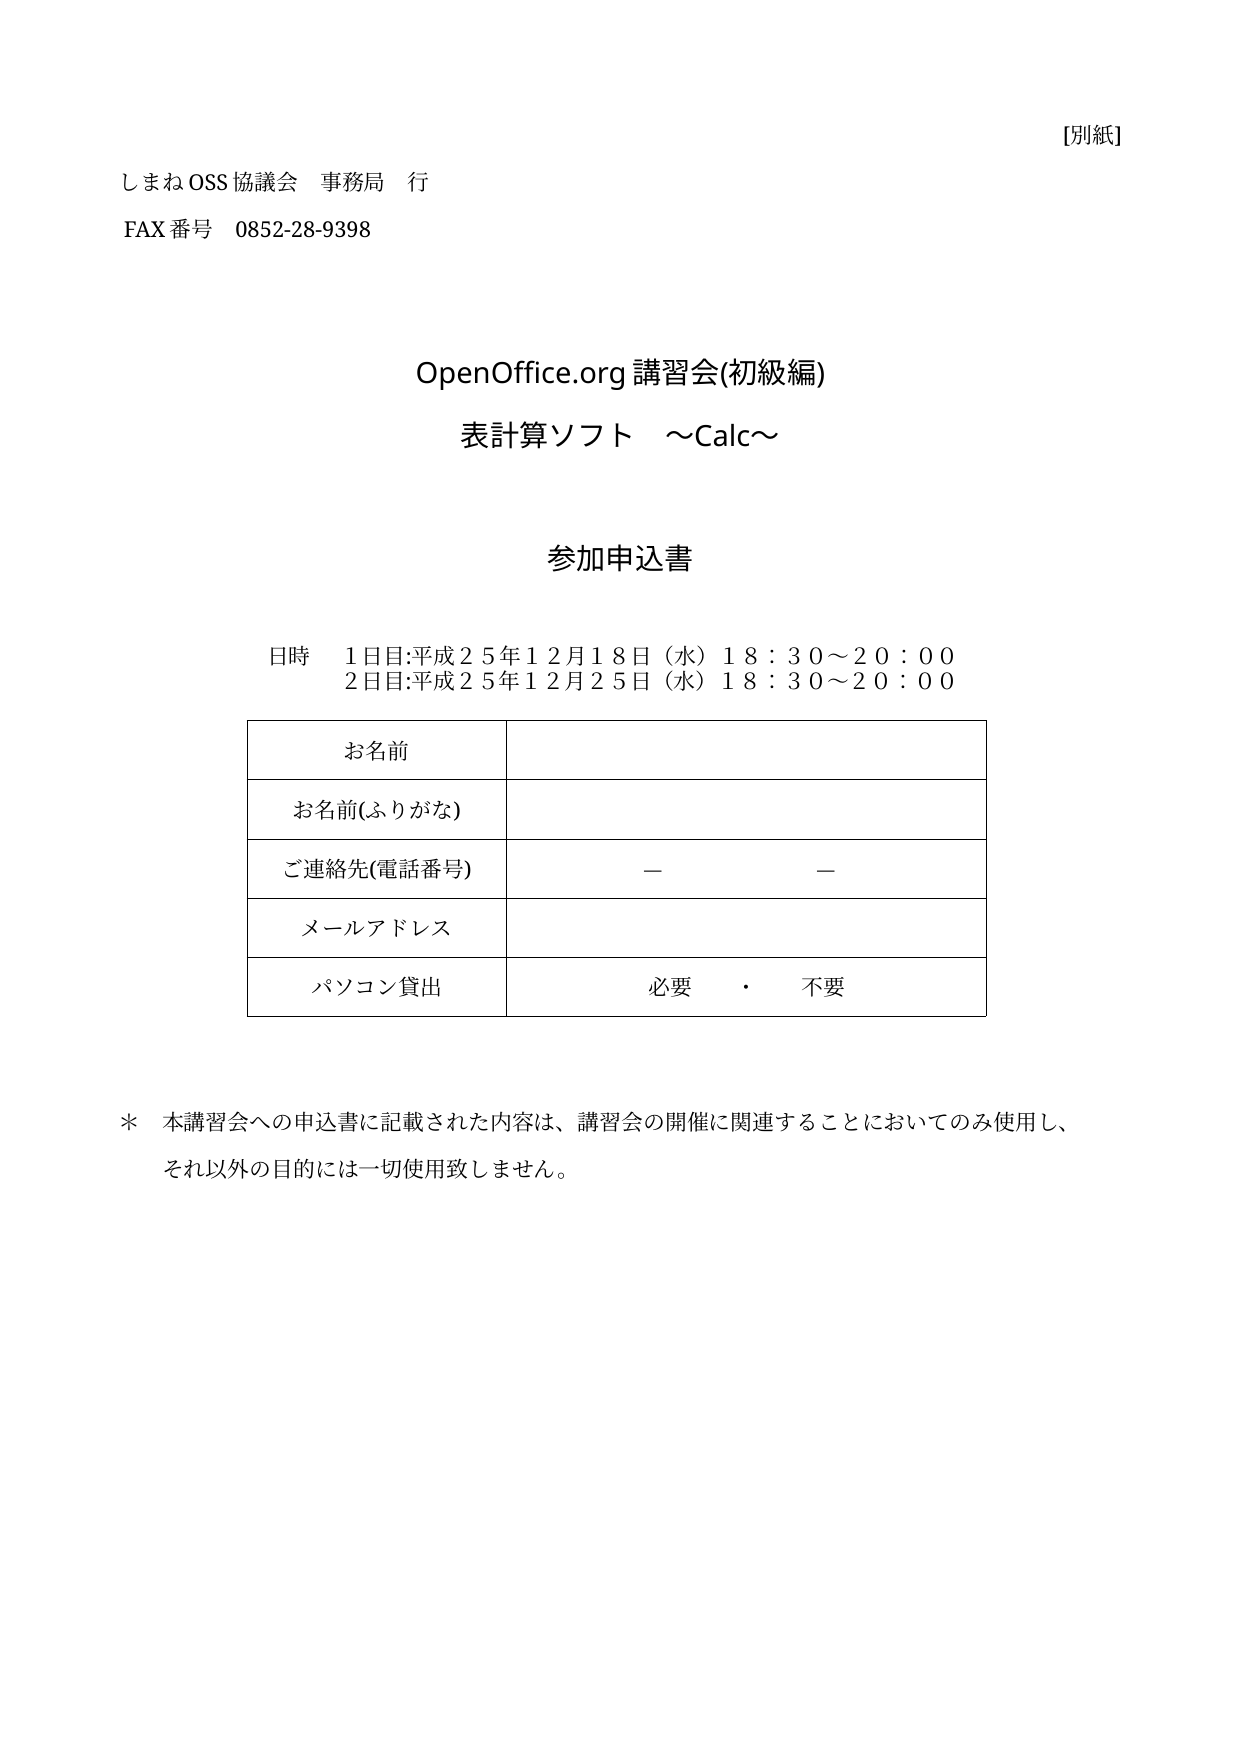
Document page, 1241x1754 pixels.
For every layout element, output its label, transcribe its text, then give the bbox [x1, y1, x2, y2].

text 表計算ソフト 〜Calc〜 [118, 413, 1122, 455]
table_cell [507, 780, 986, 838]
table_cell パソコン貸出 [248, 958, 506, 1016]
text ２日目:平成２５年１２月２５日（水）１８：３０〜２０：００ [118, 669, 1122, 695]
table_cell [507, 899, 986, 957]
text FAX番号 0852-28-9398 [118, 213, 1122, 244]
table_cell お名前(ふりがな) [248, 780, 506, 838]
text ＊ 本講習会への申込書に記載された内容は、講習会の開催に関連することにおいてのみ使用し、 [118, 1105, 1122, 1137]
text OpenOffice.org講習会(初級編) [118, 349, 1122, 392]
table_header お名前 [248, 721, 506, 779]
text [別紙] [118, 118, 1122, 150]
table_cell — — [507, 840, 986, 897]
table_cell メールアドレス [248, 899, 506, 957]
text しまねOSS協議会 事務局 行 [118, 165, 1122, 197]
table_cell 必要 ・ 不要 [507, 958, 986, 1016]
text 参加申込書 [118, 536, 1122, 578]
table_header [507, 721, 986, 779]
table_cell ご連絡先(電話番号) [248, 840, 506, 897]
text 日時 １日目:平成２５年１２月１８日（水）１８：３０〜２０：００ [118, 644, 1122, 669]
text それ以外の目的には一切使用致しません。 [118, 1152, 1122, 1184]
